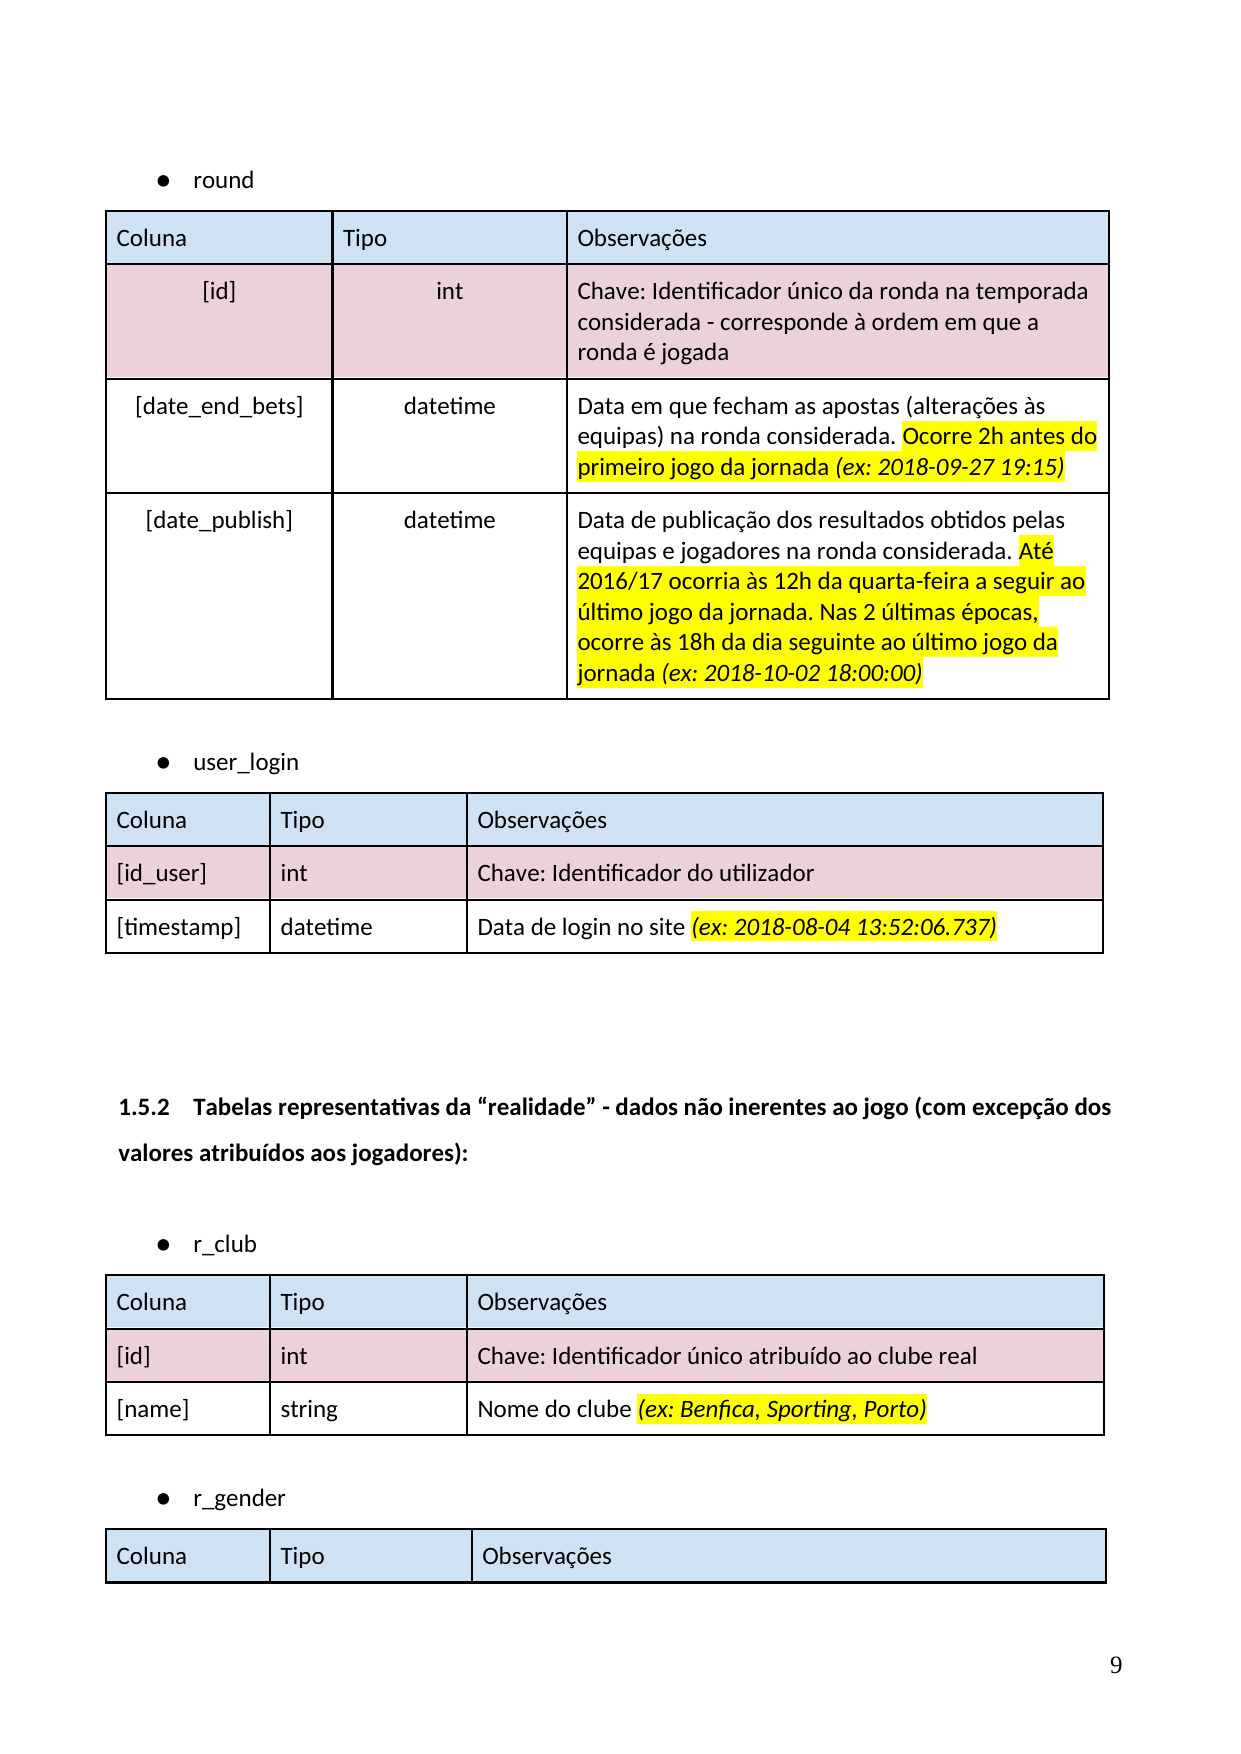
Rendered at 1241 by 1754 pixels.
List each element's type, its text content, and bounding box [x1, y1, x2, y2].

table_cell [id] [107, 1330, 269, 1381]
table_header Coluna [107, 1530, 269, 1581]
table_header Tipo [271, 1530, 471, 1581]
table_header Coluna [107, 212, 331, 263]
table_header Tipo [271, 1276, 466, 1327]
table_cell Data de login no site (ex: 2018-08-04 13:52:06.737) [468, 901, 1102, 952]
table_cell [id_user] [107, 847, 269, 898]
table_cell int [271, 847, 466, 898]
table_cell int [334, 265, 566, 377]
table_cell datetime [334, 494, 566, 698]
table_header Observações [468, 1276, 1103, 1327]
table_header Observações [473, 1530, 1105, 1581]
list r_gender [156, 1482, 1122, 1513]
list r_club [156, 1228, 1122, 1259]
table_header Coluna [107, 1276, 269, 1327]
table_cell Data de publicação dos resultados obtidos pelas equipas e jogadores na ronda considerada. Até 2016/17 ocorria às 12h da quarta-feira a seguir ao último jogo da jornada. Nas 2 últimas épocas, ocorre às 18h da dia seguinte ao último jogo da jornada (ex: 2018-10-02 18:00:00) [568, 494, 1108, 698]
table_header Tipo [271, 794, 466, 845]
table_header Tipo [334, 212, 566, 263]
table_cell datetime [271, 901, 466, 952]
text 1.5.2 Tabelas representativas da “realidade” - dados não inerentes ao jogo (com excepção dos valores atribuídos aos jogadores): [118, 1091, 1122, 1167]
table_header Observações [468, 794, 1102, 845]
table_cell [id] [107, 265, 331, 377]
table_cell Chave: Identificador único da ronda na temporada considerada - corresponde à ordem em que a ronda é jogada [568, 265, 1108, 377]
table_cell [timestamp] [107, 901, 269, 952]
table_cell Nome do clube (ex: Benfica, Sporting, Porto) [468, 1383, 1103, 1434]
table_cell int [271, 1330, 466, 1381]
list round [156, 164, 1122, 194]
table_header Coluna [107, 794, 269, 845]
table_cell [date_publish] [107, 494, 331, 698]
table_cell Data em que fecham as apostas (alterações às equipas) na ronda considerada. Ocorre 2h antes do primeiro jogo da jornada (ex: 2018-09-27 19:15) [568, 380, 1108, 492]
table_cell [date_end_bets] [107, 380, 331, 492]
table_cell Chave: Identificador do utilizador [468, 847, 1102, 898]
table_cell Chave: Identificador único atribuído ao clube real [468, 1330, 1103, 1381]
table_cell string [271, 1383, 466, 1434]
table_header Observações [568, 212, 1108, 263]
table_cell datetime [334, 380, 566, 492]
table_cell [name] [107, 1383, 269, 1434]
list user_login [156, 746, 1122, 776]
